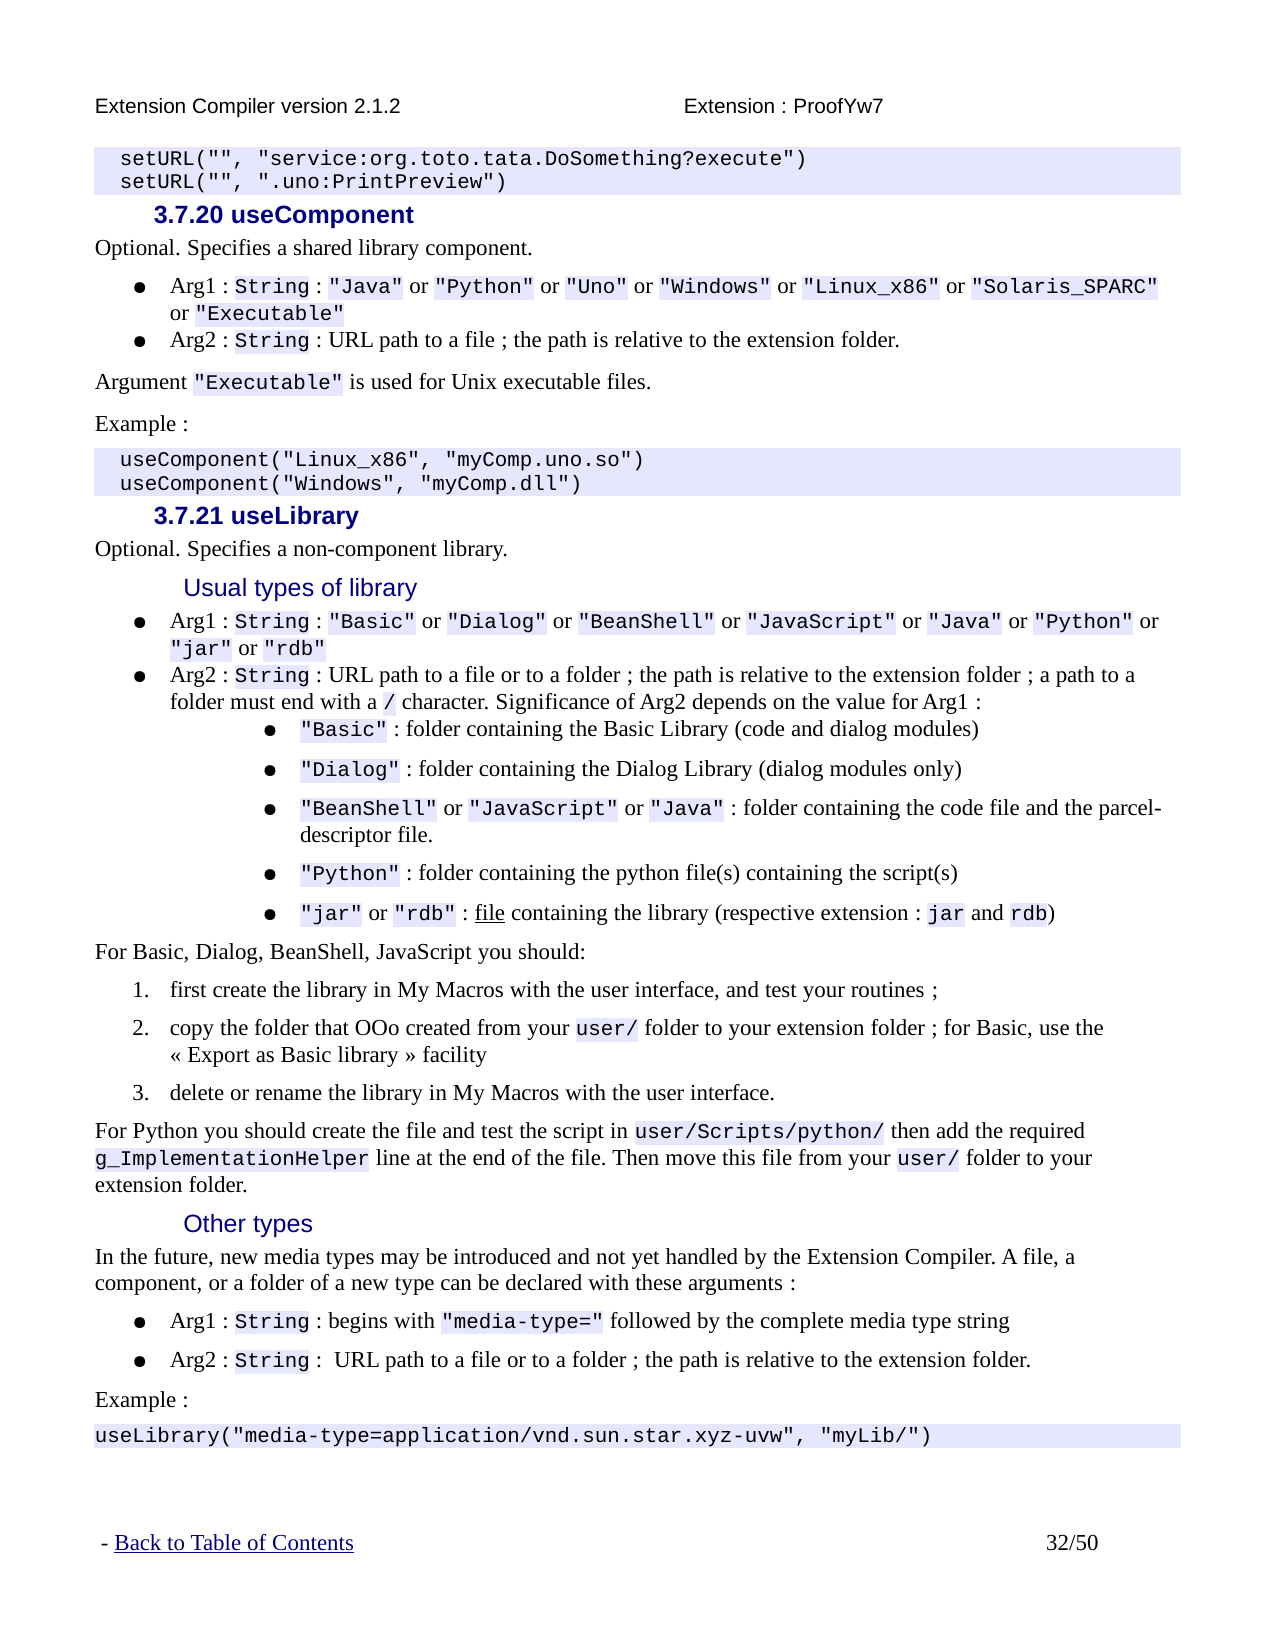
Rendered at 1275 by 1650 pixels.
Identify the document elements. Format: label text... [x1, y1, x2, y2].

text Argument "Executable" is used for Unix executable files. [94, 369, 1181, 396]
text Example : [94, 410, 1181, 436]
subtitle useLibrary [153, 502, 1181, 530]
subtitle Other types [183, 1210, 1181, 1238]
text For Python you should create the file and test the script in user/Scripts/python/ then add the required g_ImplementationHelper line at the end of the file. Then move this file from your user/ folder to your extension folder. [94, 1118, 1181, 1198]
list Arg2 : String : URL path to a file or to a folder ; the path is relative to the extension folder. [132, 1347, 1181, 1374]
text useComponent("Windows", "myComp.dll") [94, 472, 1181, 496]
list copy the folder that OOo created from your user/ folder to your extension folder ; for Basic, use the « Export as Basic library » facility [132, 1015, 1181, 1068]
text setURL("", "service:org.toto.tata.DoSomething?execute") [94, 147, 1181, 171]
list Arg2 : String : URL path to a file ; the path is relative to the extension folder. [132, 327, 1181, 354]
text In the future, new media types may be introduced and not yet handled by the Extension Compiler. A file, a component, or a folder of a new type can be declared with these arguments : [94, 1244, 1181, 1295]
list "BeanShell" or "JavaScript" or "Java" : folder containing the code file and the parcel-descriptor file. [262, 795, 1181, 848]
text Optional. Specifies a shared library component. [94, 235, 1181, 261]
list "Basic" : folder containing the Basic Library (code and dialog modules) [262, 716, 1181, 743]
text useLibrary("media-type=application/vnd.sun.star.xyz-uvw", "myLib/") [94, 1424, 1181, 1448]
list Arg2 : String : URL path to a file or to a folder ; the path is relative to the extension folder ; a path to a folder must end with a / character. Significance of Arg2 depends on the value for Arg1 : [132, 662, 1181, 716]
list delete or rename the library in My Macros with the user interface. [132, 1080, 1181, 1106]
text For Basic, Dialog, BeanShell, JavaScript you should: [94, 939, 1181, 964]
list "jar" or "rdb" : file containing the library (respective extension : jar and rdb) [262, 899, 1181, 927]
subtitle Usual types of library [183, 574, 1181, 602]
list "Dialog" : folder containing the Dialog Library (dialog modules only) [262, 756, 1181, 783]
text useComponent("Linux_x86", "myComp.uno.so") [94, 448, 1181, 472]
text Example : [94, 1387, 1181, 1412]
list Arg1 : String : "Basic" or "Dialog" or "BeanShell" or "JavaScript" or "Java" or "Python" or "jar" or "rdb" [132, 608, 1181, 662]
list first create the library in My Macros with the user interface, and test your routines ; [132, 977, 1181, 1003]
text Optional. Specifies a non-component library. [94, 536, 1181, 562]
list Arg1 : String : begins with "media-type=" followed by the complete media type string [132, 1308, 1181, 1334]
subtitle useComponent [153, 201, 1181, 229]
list Arg1 : String : "Java" or "Python" or "Uno" or "Windows" or "Linux_x86" or "Solaris_SPARC" or "Executable" [132, 273, 1181, 327]
list "Python" : folder containing the python file(s) containing the script(s) [262, 860, 1181, 887]
text setURL("", ".uno:PrintPreview") [94, 171, 1181, 195]
